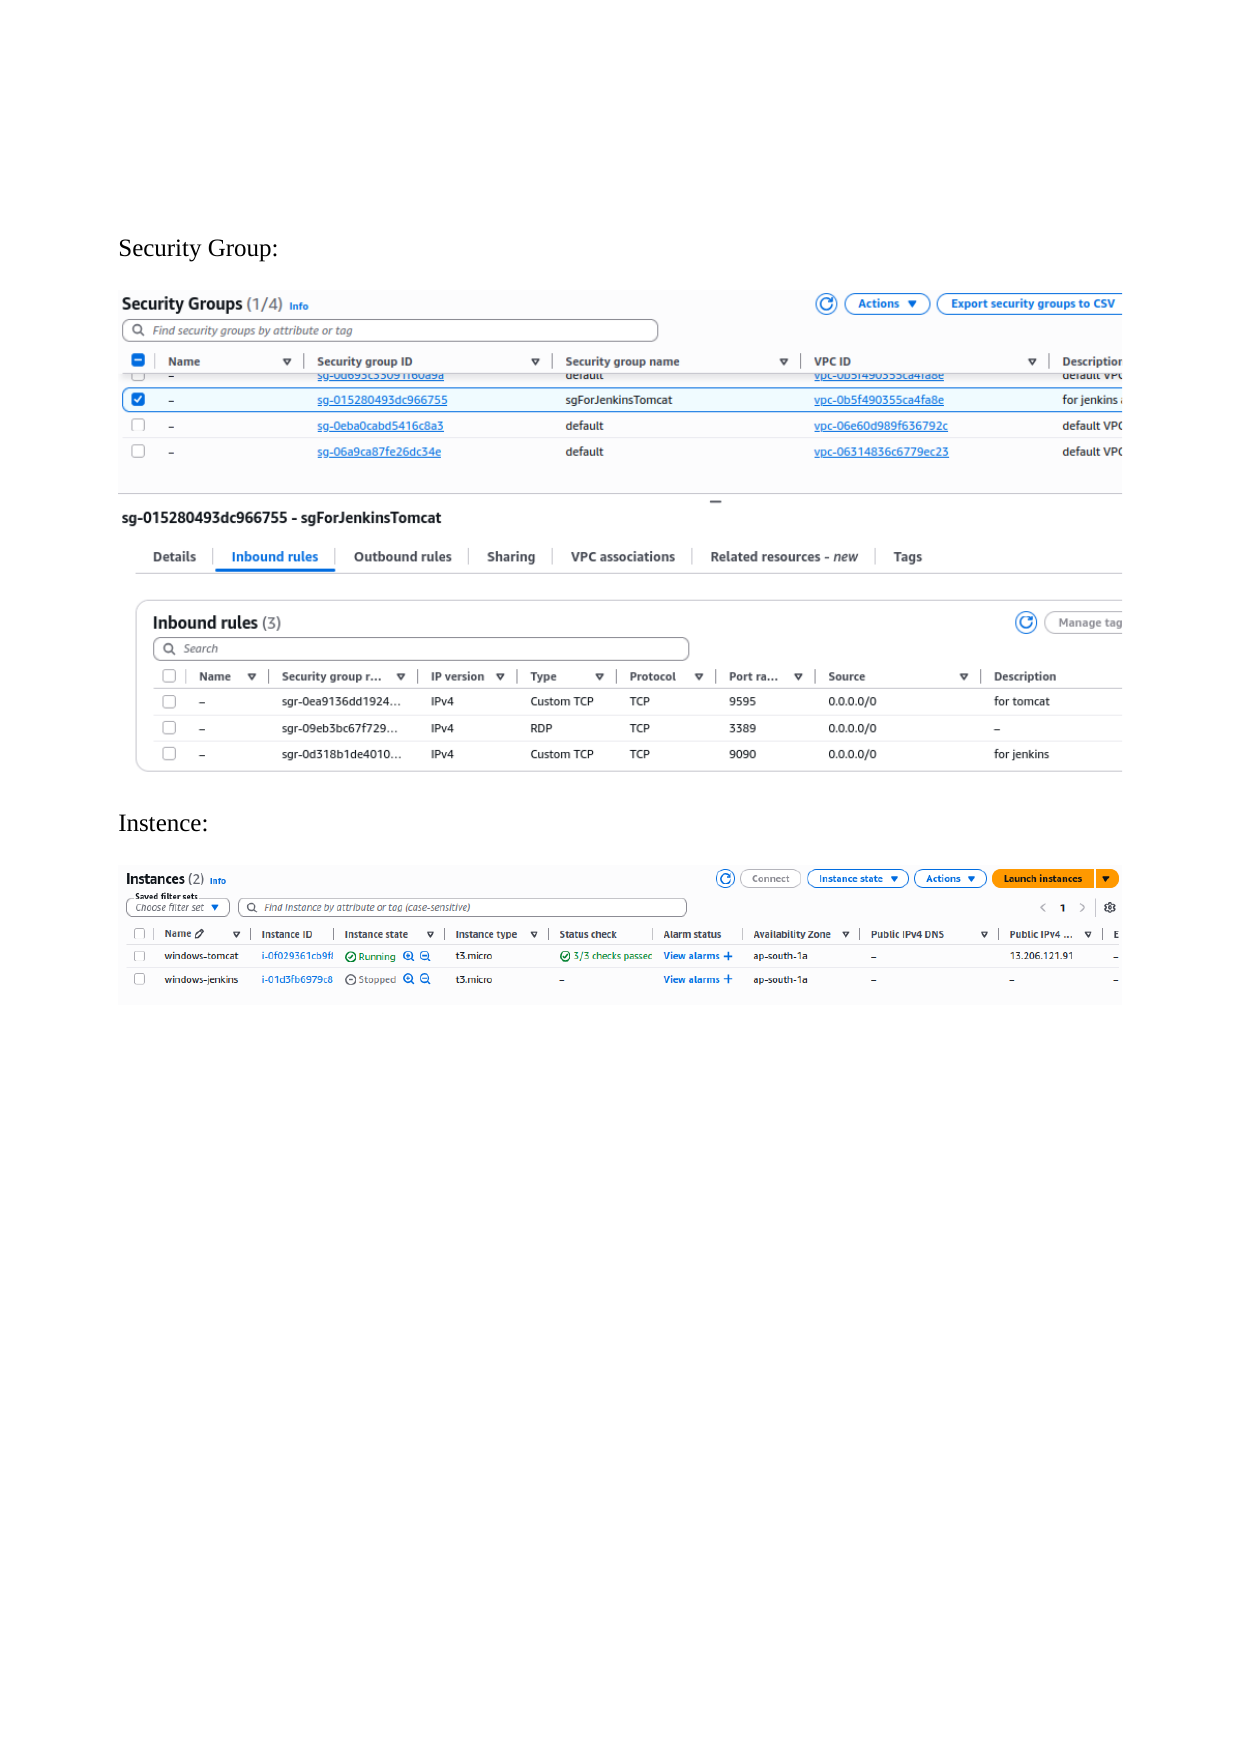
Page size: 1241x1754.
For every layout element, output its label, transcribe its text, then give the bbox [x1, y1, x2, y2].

text Instence: [118, 808, 1122, 837]
text Security Group: [118, 233, 1122, 262]
picture [118, 865, 1123, 1005]
picture [118, 290, 1123, 780]
